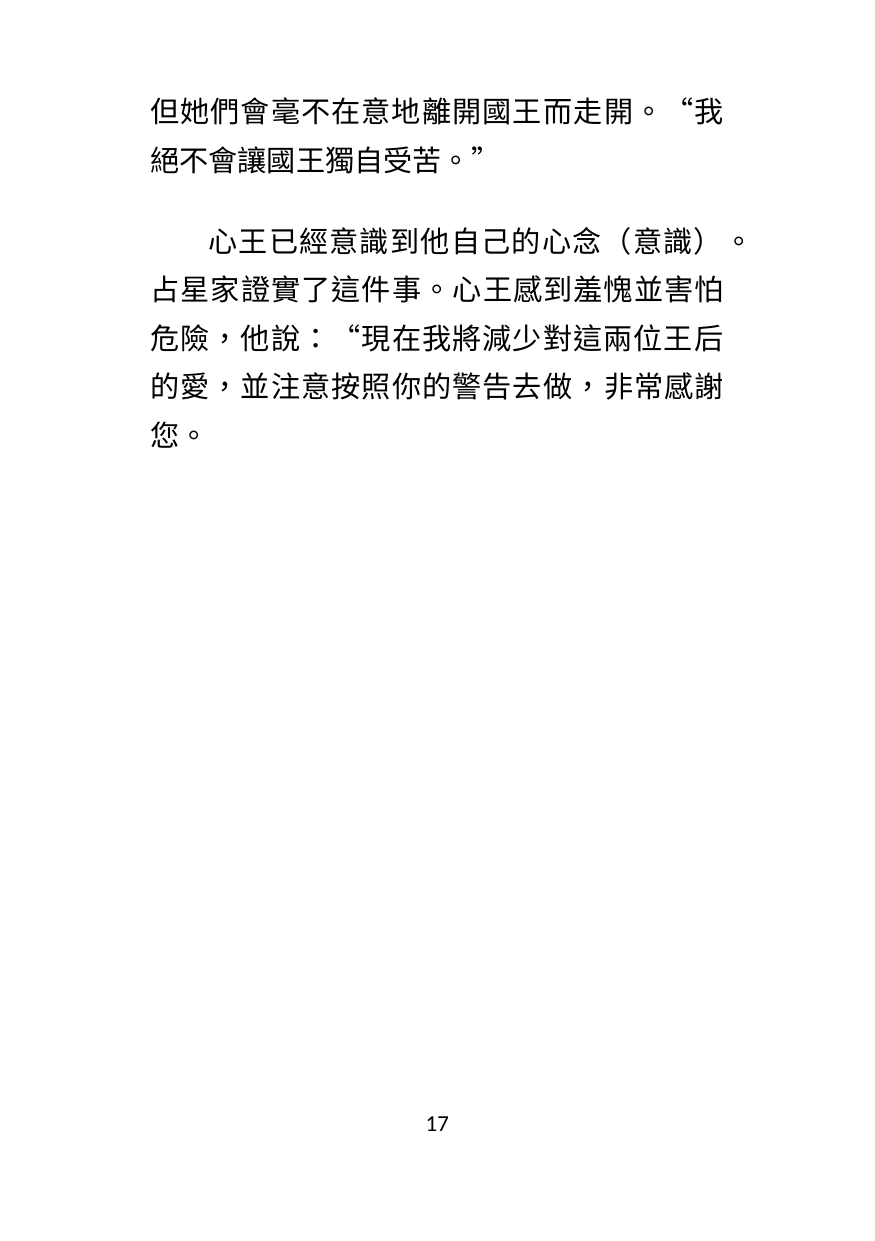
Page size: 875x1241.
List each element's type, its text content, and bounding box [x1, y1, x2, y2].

text 心王已經意識到他自己的心念（意識）。占星家證實了這件事。心王感到羞愧並害怕危險，他說：“現在我將減少對這兩位王后的愛，並注意按照你的警告去做，非常感謝您。 [150, 218, 724, 454]
text 占星家吩咐「心王」為他辯護，並說：“國王，您應該在門口安排「法的武器」。捐獻善良的盾牌來保護城市。國王應該禮拜、冥想和友善。不要太被「無明」和「渴望」所迷惑，這會毀了這座城市。不要讓「渴望」的朋友經常出現，因為他們總是會慫恿國王走錯路。雖然這些王后如寶石般美麗，但她們會毫不在意地離開國王而走開。“我絕不會讓國王獨自受苦。” [150, 88, 724, 179]
